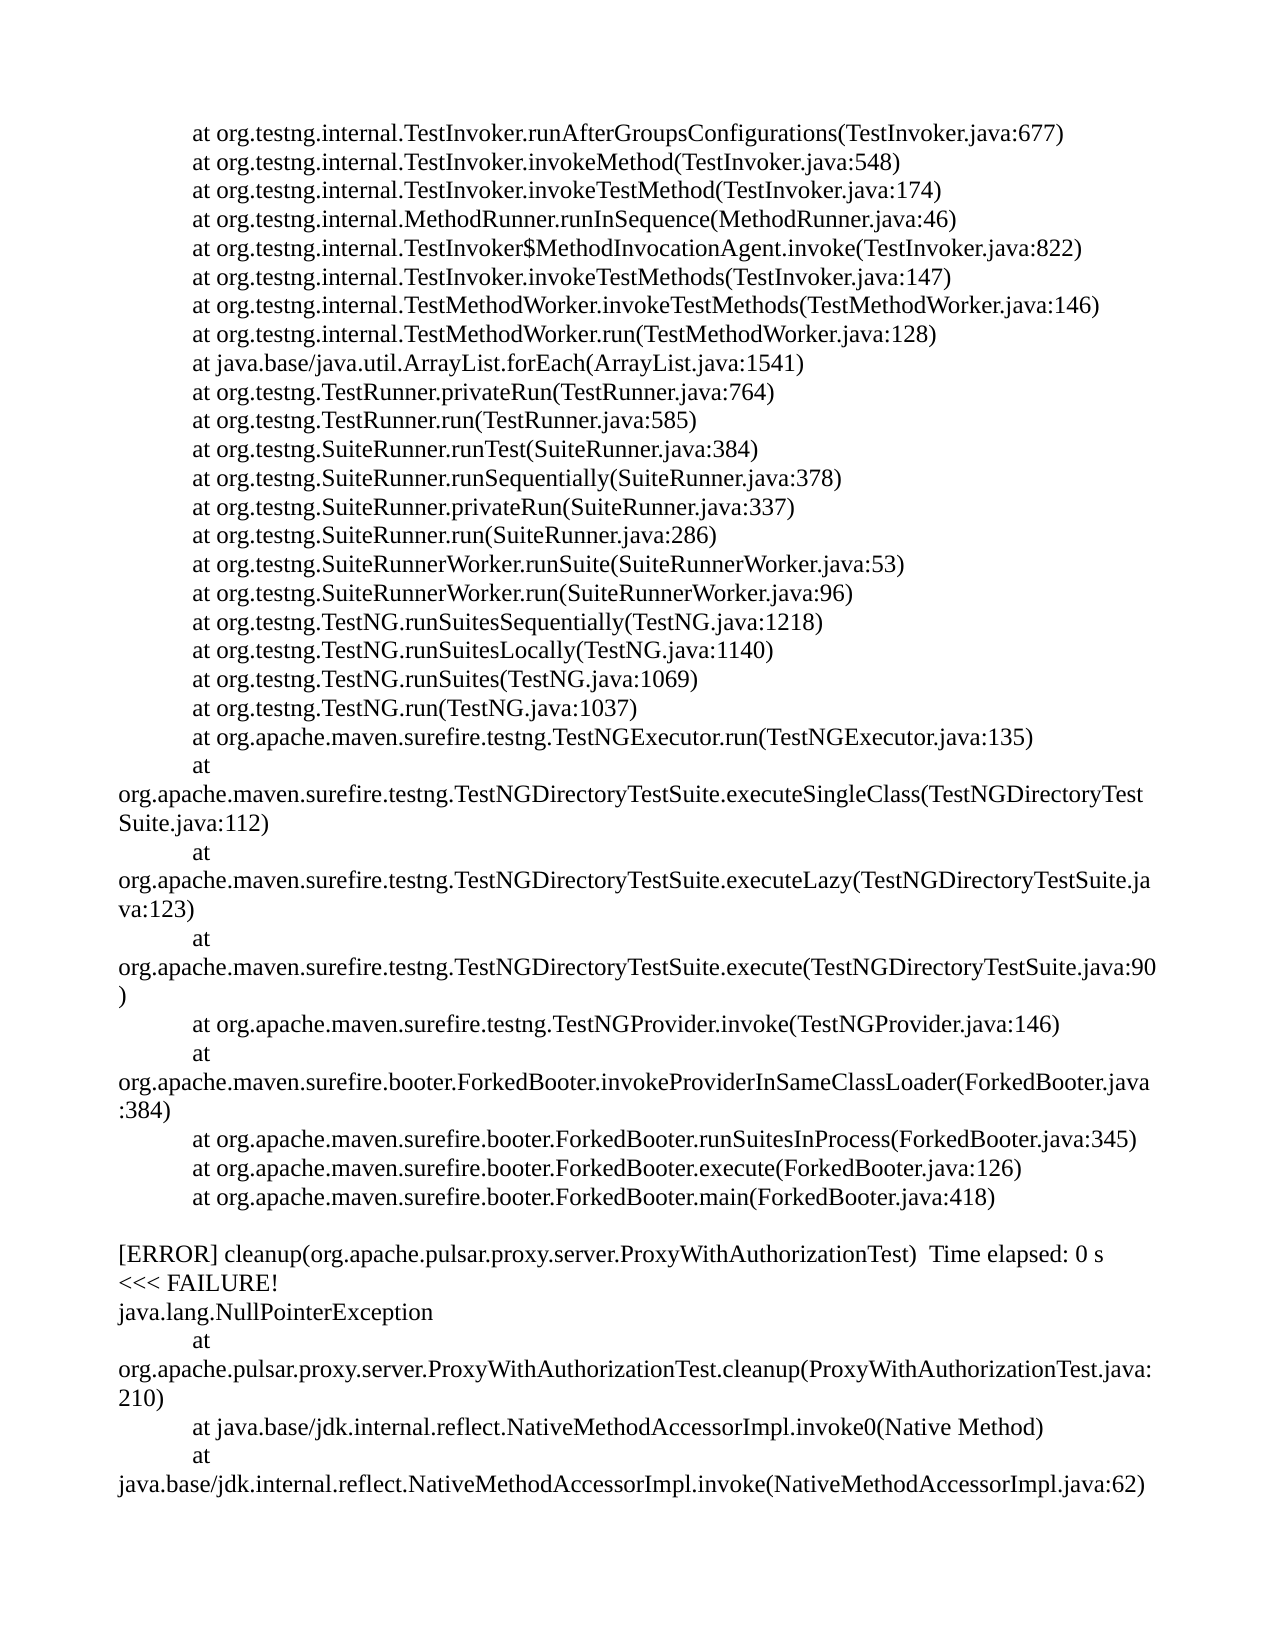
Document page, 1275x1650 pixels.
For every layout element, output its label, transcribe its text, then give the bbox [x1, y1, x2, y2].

text at org.testng.internal.TestMethodWorker.invokeTestMethods(TestMethodWorker.java:146) [118, 291, 1157, 319]
text at org.testng.internal.TestInvoker.invokeTestMethods(TestInvoker.java:147) [118, 262, 1157, 291]
text at org.apache.maven.surefire.testng.TestNGExecutor.run(TestNGExecutor.java:135) [118, 722, 1157, 751]
text at org.apache.maven.surefire.booter.ForkedBooter.invokeProviderInSameClassLoader(ForkedBooter.java:384) [118, 1038, 1157, 1124]
text at org.testng.TestNG.run(TestNG.java:1037) [118, 693, 1157, 722]
text at org.testng.SuiteRunner.privateRun(SuiteRunner.java:337) [118, 492, 1157, 521]
text at org.apache.pulsar.proxy.server.ProxyWithAuthorizationTest.cleanup(ProxyWithAuthorizationTest.java:210) [118, 1326, 1157, 1412]
text at org.testng.TestRunner.privateRun(TestRunner.java:764) [118, 377, 1157, 406]
text at org.apache.maven.surefire.booter.ForkedBooter.main(ForkedBooter.java:418) [118, 1182, 1157, 1211]
text at java.base/jdk.internal.reflect.NativeMethodAccessorImpl.invoke(NativeMethodAccessorImpl.java:62) [118, 1441, 1157, 1498]
text at org.testng.TestNG.runSuites(TestNG.java:1069) [118, 664, 1157, 693]
text at org.testng.internal.TestInvoker.invokeMethod(TestInvoker.java:548) [118, 147, 1157, 176]
text at org.testng.SuiteRunner.runSequentially(SuiteRunner.java:378) [118, 463, 1157, 492]
text at org.testng.internal.TestInvoker.invokeTestMethod(TestInvoker.java:174) [118, 176, 1157, 204]
text at org.testng.SuiteRunnerWorker.runSuite(SuiteRunnerWorker.java:53) [118, 549, 1157, 578]
text at org.testng.internal.TestMethodWorker.run(TestMethodWorker.java:128) [118, 319, 1157, 348]
text at java.base/jdk.internal.reflect.NativeMethodAccessorImpl.invoke0(Native Method) [118, 1412, 1157, 1441]
text at org.testng.internal.TestInvoker$MethodInvocationAgent.invoke(TestInvoker.java:822) [118, 233, 1157, 262]
text at org.apache.maven.surefire.testng.TestNGDirectoryTestSuite.executeSingleClass(TestNGDirectoryTestSuite.java:112) [118, 751, 1157, 837]
text java.lang.NullPointerException [118, 1297, 1157, 1326]
text [ERROR] cleanup(org.apache.pulsar.proxy.server.ProxyWithAuthorizationTest) Time elapsed: 0 s <<< FAILURE! [118, 1239, 1157, 1297]
text at org.testng.SuiteRunner.runTest(SuiteRunner.java:384) [118, 434, 1157, 463]
text at org.apache.maven.surefire.booter.ForkedBooter.execute(ForkedBooter.java:126) [118, 1153, 1157, 1182]
text at org.apache.maven.surefire.testng.TestNGDirectoryTestSuite.executeLazy(TestNGDirectoryTestSuite.java:123) [118, 837, 1157, 923]
text at org.testng.internal.MethodRunner.runInSequence(MethodRunner.java:46) [118, 204, 1157, 233]
text at org.apache.maven.surefire.booter.ForkedBooter.runSuitesInProcess(ForkedBooter.java:345) [118, 1124, 1157, 1153]
text at org.testng.internal.TestInvoker.runAfterGroupsConfigurations(TestInvoker.java:677) [118, 118, 1157, 147]
text at org.testng.TestNG.runSuitesLocally(TestNG.java:1140) [118, 636, 1157, 664]
text at org.testng.TestRunner.run(TestRunner.java:585) [118, 406, 1157, 434]
text at org.apache.maven.surefire.testng.TestNGProvider.invoke(TestNGProvider.java:146) [118, 1009, 1157, 1038]
text at org.apache.maven.surefire.testng.TestNGDirectoryTestSuite.execute(TestNGDirectoryTestSuite.java:90) [118, 923, 1157, 1009]
text at org.testng.SuiteRunnerWorker.run(SuiteRunnerWorker.java:96) [118, 578, 1157, 607]
text at java.base/java.util.ArrayList.forEach(ArrayList.java:1541) [118, 348, 1157, 377]
text at org.testng.SuiteRunner.run(SuiteRunner.java:286) [118, 521, 1157, 549]
text at org.testng.TestNG.runSuitesSequentially(TestNG.java:1218) [118, 607, 1157, 636]
